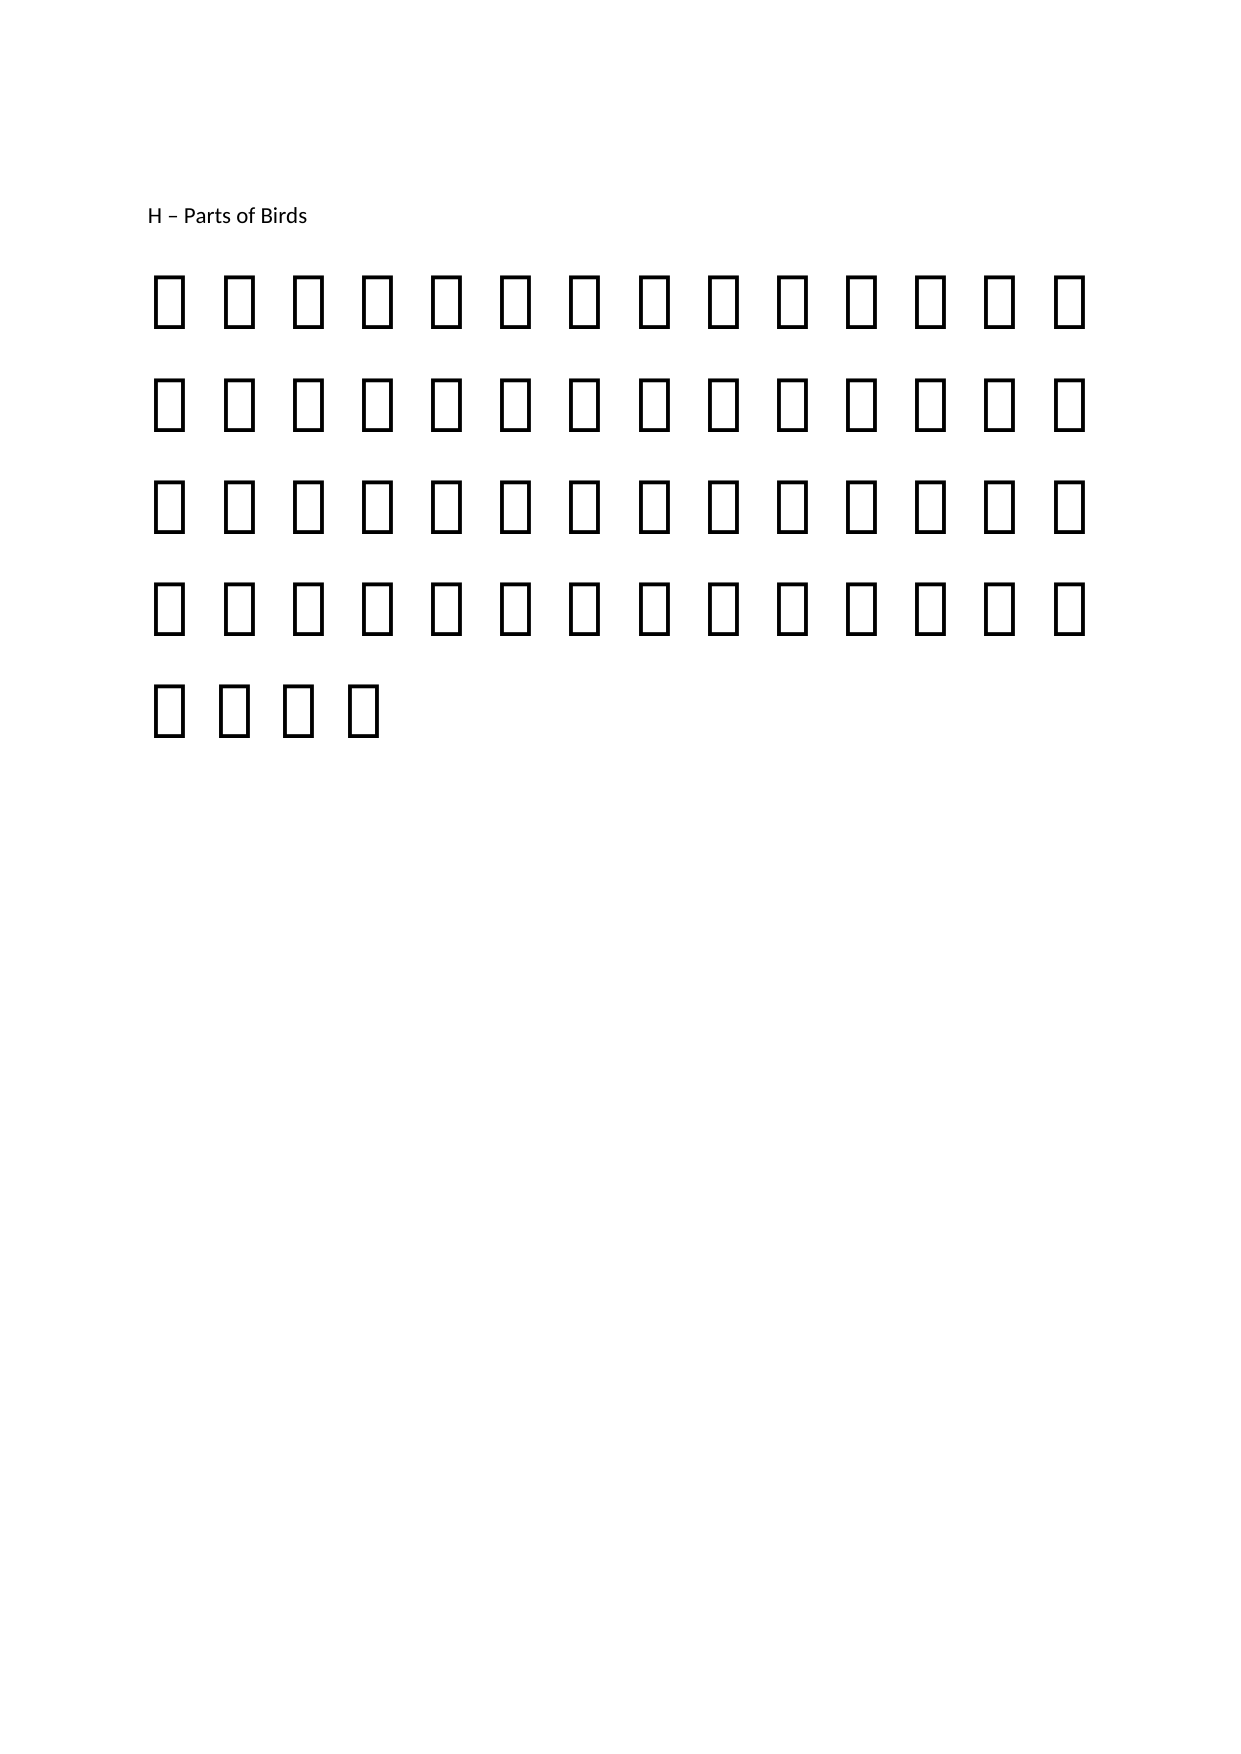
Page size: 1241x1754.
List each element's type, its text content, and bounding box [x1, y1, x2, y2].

text H – Parts of Birds [148, 201, 1092, 229]
text 󳶄 󳶅 󳶆 󳶇 󳶈 󳶉 󳶊 󳶋 󳶌 󳶍 󳶎 󳶏 󳶐 󳶑 󳶒 󳶓 󳶔 󳶕 󳶖 󳶗 󳶘 󳶙 󳶚 󳶛 󳶜 󳶝 󳶞 󳶟 󳶠 󳶡 󳶢 󳶣 󳶤 󳶥 󳶦 󳶧 󳶨 󳶩 󳶪 󳶫 󳶬 󳶭 󳶮 󳶯 󳶰 󳶱 󳶲 󳶳 󳶴 󳶵 󳶶 󳶷 󳶸 󳶹 󳶺 󳶻 󳶼 󳶽 󳶾 󳶿 [148, 249, 1092, 761]
